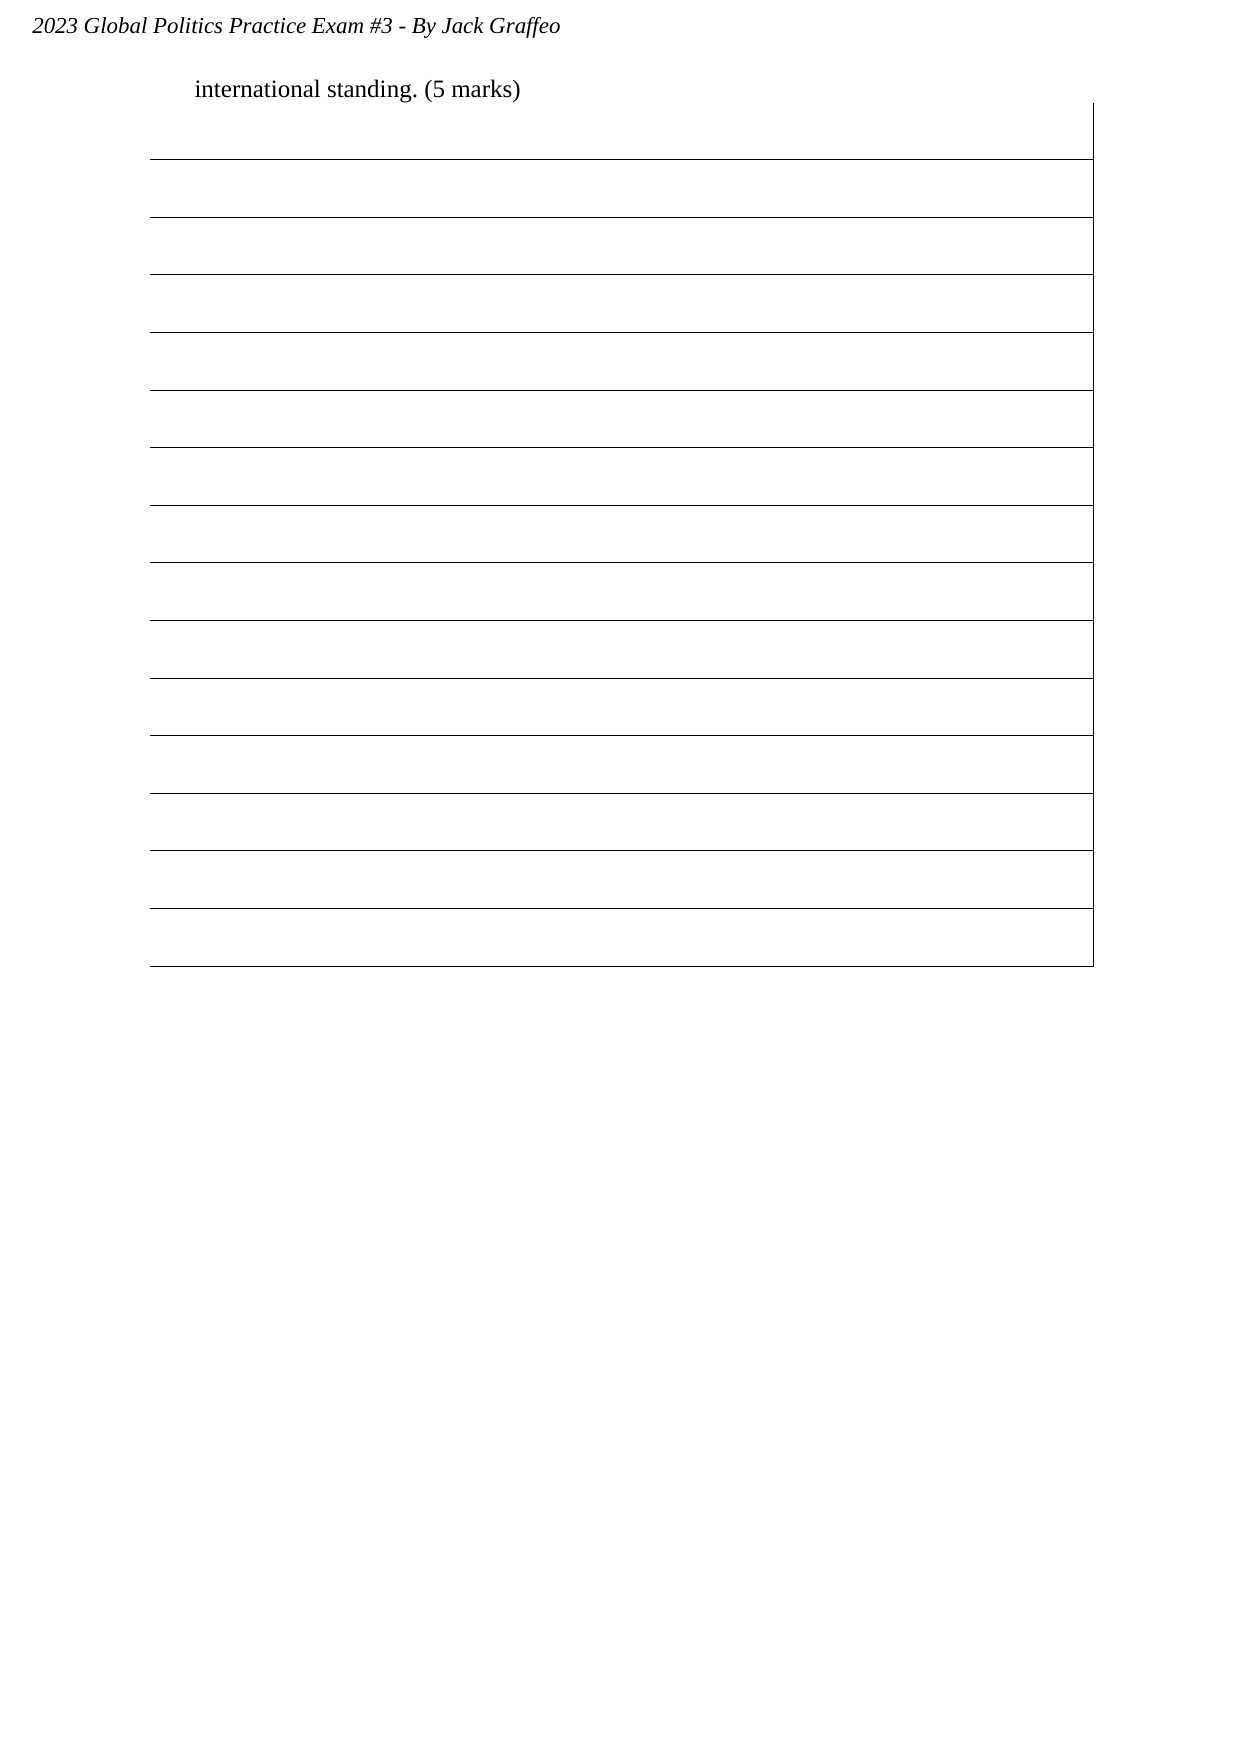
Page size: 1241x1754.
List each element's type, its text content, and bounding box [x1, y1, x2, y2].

table_cell [150, 448, 1093, 505]
table_cell [150, 391, 1093, 447]
table_cell [150, 621, 1093, 677]
table_cell [150, 160, 1093, 217]
table_cell [150, 736, 1093, 793]
table_cell [150, 563, 1093, 620]
table_cell [150, 909, 1093, 966]
table_cell [150, 679, 1093, 735]
table_cell [150, 275, 1093, 332]
list international standing. (5 marks) [157, 74, 1090, 102]
table_header [150, 103, 1093, 159]
table_cell [150, 218, 1093, 274]
table_cell [150, 506, 1093, 562]
table_cell [150, 851, 1093, 908]
table_cell [150, 794, 1093, 850]
table_cell [150, 333, 1093, 389]
